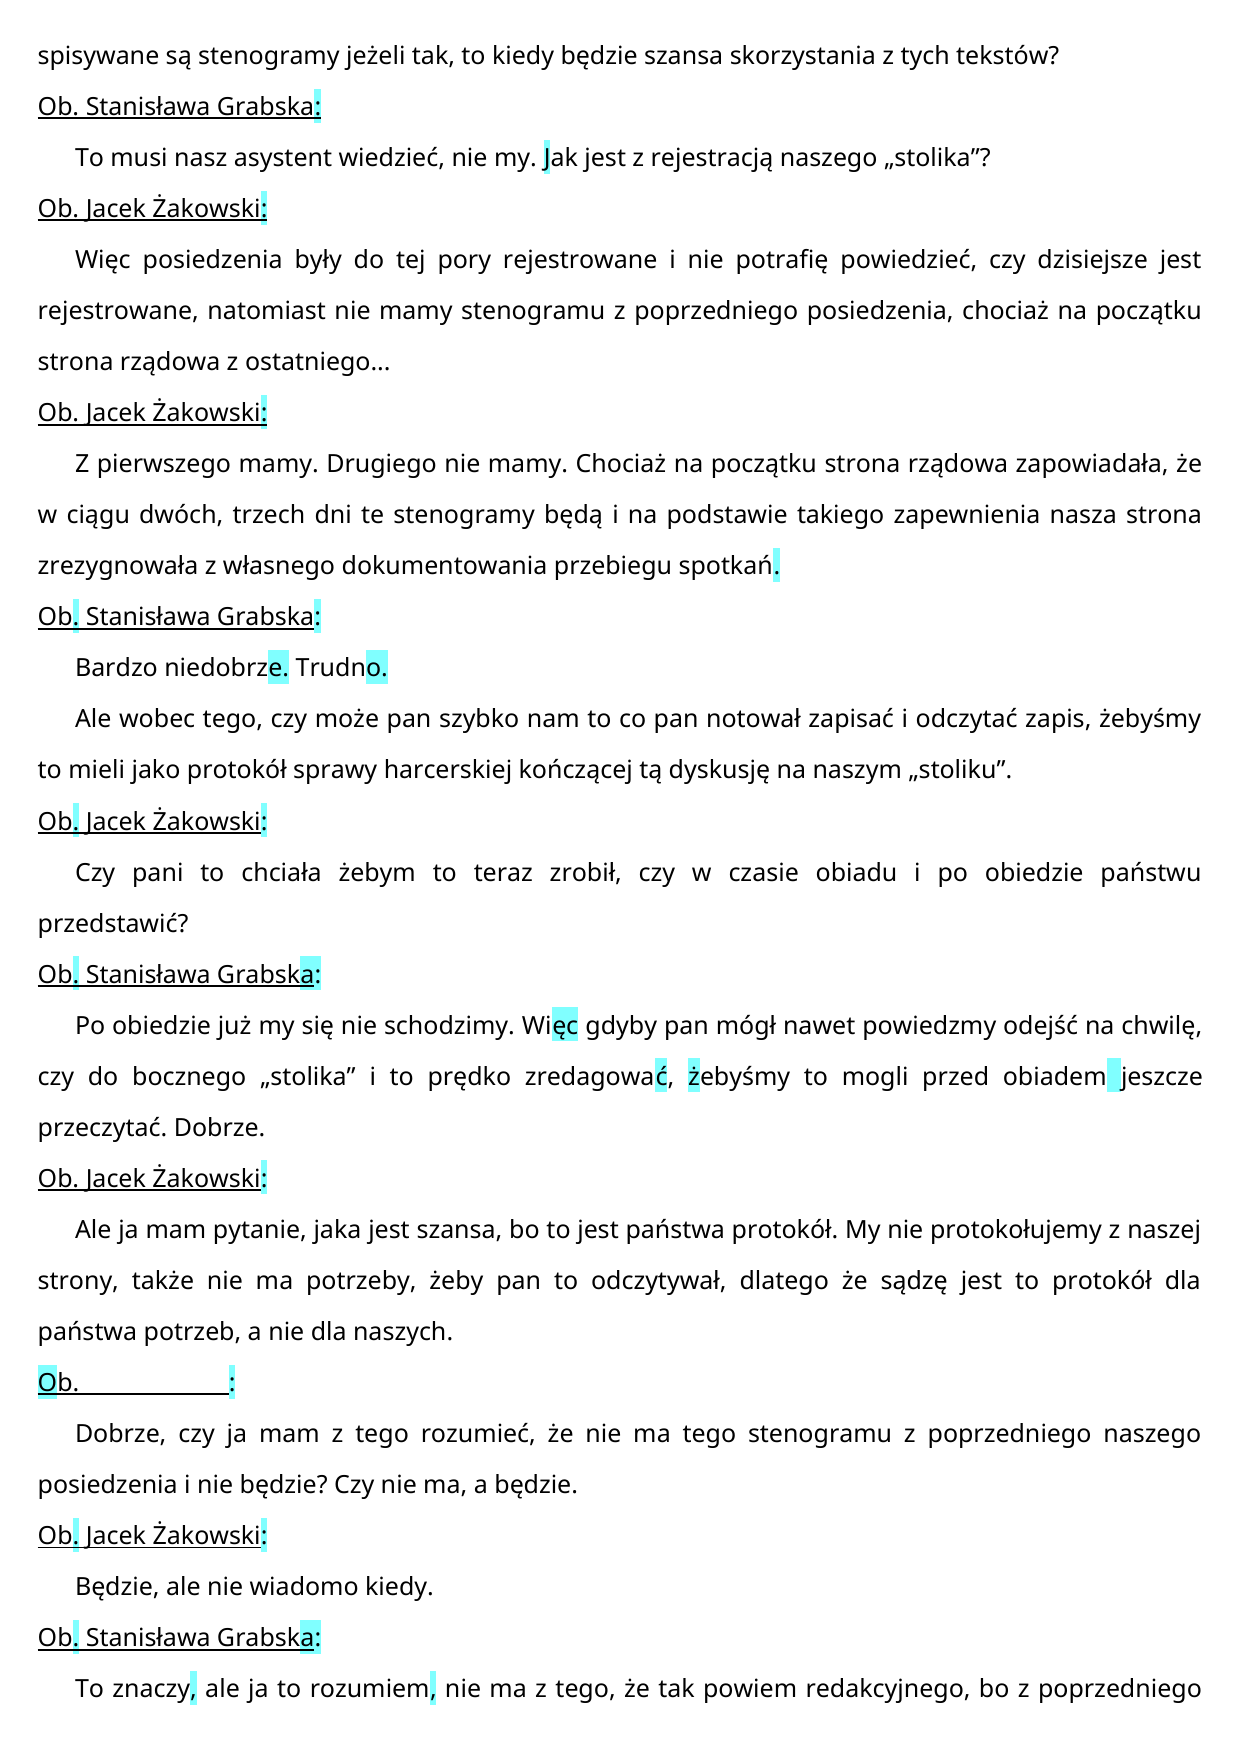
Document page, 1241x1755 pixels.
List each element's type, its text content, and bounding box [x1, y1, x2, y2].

text Więc posiedzenia były do tej pory rejestrowane i nie potrafię powiedzieć, czy dzisiejsze jest rejestrowane, natomiast nie mamy stenogramu z poprzedniego posiedzenia, chociaż na początku strona rządowa z ostatniego... [37, 242, 1203, 378]
text Ob. Jacek Żakowski: [37, 1160, 1203, 1194]
text Dobrze, czy ja mam z tego rozumieć, że nie ma tego stenogramu z poprzedniego naszego posiedzenia i nie będzie? Czy nie ma, a będzie. [37, 1416, 1203, 1501]
text Czy pani to chciała żebym to teraz zrobił, czy w czasie obiadu i po obiedzie państwu przedstawić? [37, 854, 1203, 939]
text Ob. Jacek Żakowski: [37, 803, 1203, 837]
text Ob. Jacek Żakowski: [37, 191, 1203, 225]
text Ob. Stanisława Grabska: [37, 1620, 1203, 1654]
text Z pierwszego mamy. Drugiego nie mamy. Chociaż na początku strona rządowa zapowiadała, że w ciągu dwóch, trzech dni te stenogramy będą i na podstawie takiego zapewnienia nasza strona zrezygnowała z własnego dokumentowania przebiegu spotkań. [37, 446, 1203, 582]
text Ale ja mam pytanie, jaka jest szansa, bo to jest państwa protokół. My nie protokołujemy z naszej strony, także nie ma potrzeby, żeby pan to odczytywał, dlatego że sądzę jest to protokół dla państwa potrzeb, a nie dla naszych. [37, 1211, 1203, 1348]
text Ob. Jacek Żakowski: [37, 395, 1203, 429]
text Po obiedzie już my się nie schodzimy. Więc gdyby pan mógł nawet powiedzmy odejść na chwilę, czy do bocznego „stolika” i to prędko zredagować, żebyśmy to mogli przed obiadem jeszcze przeczytać. Dobrze. [37, 1007, 1203, 1143]
text To znaczy, ale ja to rozumiem, nie ma z tego, że tak powiem redakcyjnego, bo z poprzedniego [37, 1671, 1203, 1705]
text Ob. Jacek Żakowski: [37, 1518, 1203, 1552]
text Ob. Stanisława Grabska: [37, 956, 1203, 990]
text Ob. Stanisława Grabska: [37, 88, 1203, 123]
text Będzie, ale nie wiadomo kiedy. [37, 1569, 1203, 1603]
text Ale wobec tego, czy może pan szybko nam to co pan notował zapisać i odczytać zapis, żebyśmy to mieli jako protokół sprawy harcerskiej kończącej tą dyskusję na naszym „stoliku”. [37, 701, 1203, 786]
text Bardzo niedobrze. Trudno. [37, 650, 1203, 684]
text spisywane są stenogramy jeżeli tak, to kiedy będzie szansa skorzystania z tych tekstów? [37, 37, 1203, 72]
text Ob. : [37, 1364, 1203, 1399]
text Ob. Stanisława Grabska: [37, 599, 1203, 633]
text To musi nasz asystent wiedzieć, nie my. Jak jest z rejestracją naszego „stolika”? [37, 139, 1203, 174]
